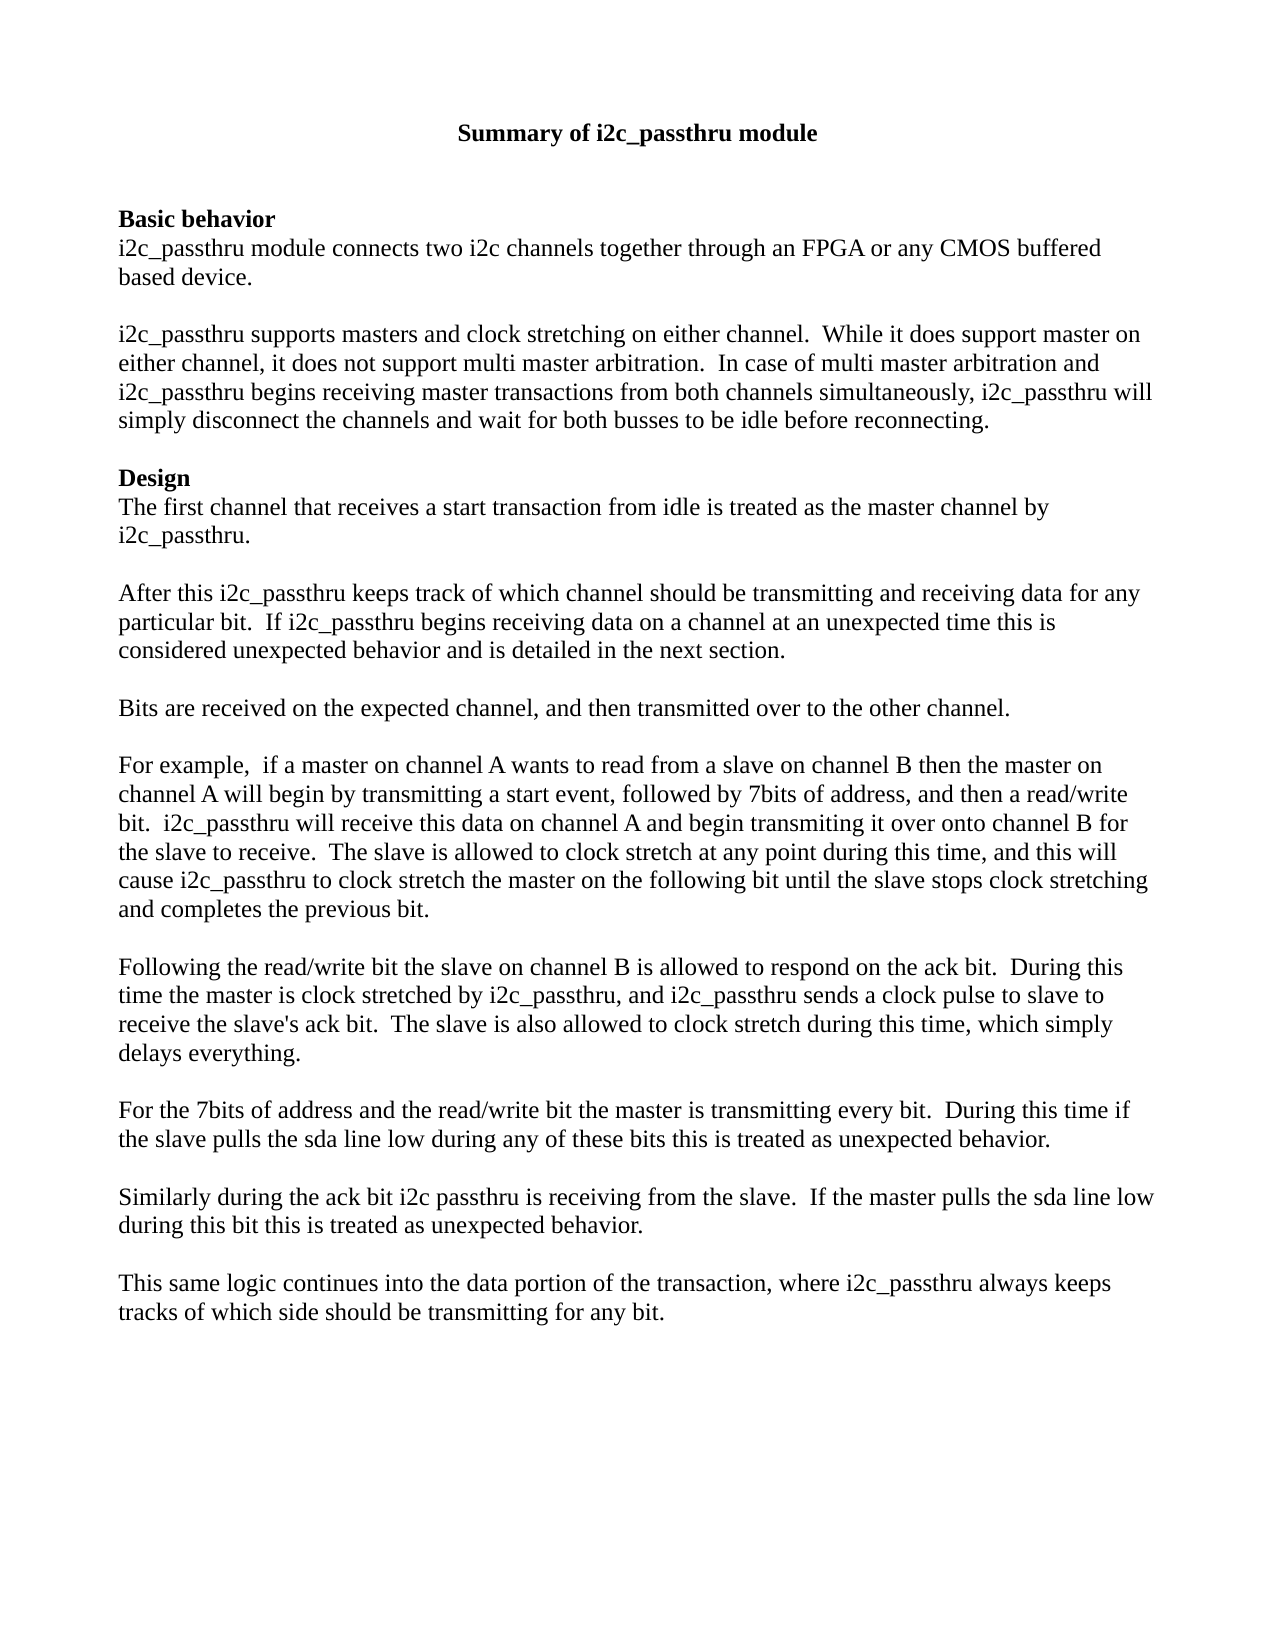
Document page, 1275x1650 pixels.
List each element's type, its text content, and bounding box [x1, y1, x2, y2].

text Summary of i2c_passthru module [118, 118, 1157, 147]
text For the 7bits of address and the read/write bit the master is transmitting every bit. During this time if the slave pulls the sda line low during any of these bits this is treated as unexpected behavior. [118, 1096, 1157, 1153]
text Design [118, 463, 1157, 492]
text i2c_passthru module connects two i2c channels together through an FPGA or any CMOS buffered based device. [118, 233, 1157, 291]
text Following the read/write bit the slave on channel B is allowed to respond on the ack bit. During this time the master is clock stretched by i2c_passthru, and i2c_passthru sends a clock pulse to slave to receive the slave's ack bit. The slave is also allowed to clock stretch during this time, which simply delays everything. [118, 952, 1157, 1067]
text Bits are received on the expected channel, and then transmitted over to the other channel. [118, 693, 1157, 722]
text i2c_passthru supports masters and clock stretching on either channel. While it does support master on either channel, it does not support multi master arbitration. In case of multi master arbitration and i2c_passthru begins receiving master transactions from both channels simultaneously, i2c_passthru will simply disconnect the channels and wait for both busses to be idle before reconnecting. [118, 319, 1157, 434]
text The first channel that receives a start transaction from idle is treated as the master channel by i2c_passthru. [118, 492, 1157, 549]
text For example, if a master on channel A wants to read from a slave on channel B then the master on channel A will begin by transmitting a start event, followed by 7bits of address, and then a read/write bit. i2c_passthru will receive this data on channel A and begin transmiting it over onto channel B for the slave to receive. The slave is allowed to clock stretch at any point during this time, and this will cause i2c_passthru to clock stretch the master on the following bit until the slave stops clock stretching and completes the previous bit. [118, 751, 1157, 923]
text This same logic continues into the data portion of the transaction, where i2c_passthru always keeps tracks of which side should be transmitting for any bit. [118, 1268, 1157, 1326]
text After this i2c_passthru keeps track of which channel should be transmitting and receiving data for any particular bit. If i2c_passthru begins receiving data on a channel at an unexpected time this is considered unexpected behavior and is detailed in the next section. [118, 578, 1157, 664]
text Similarly during the ack bit i2c passthru is receiving from the slave. If the master pulls the sda line low during this bit this is treated as unexpected behavior. [118, 1182, 1157, 1239]
text Basic behavior [118, 204, 1157, 233]
